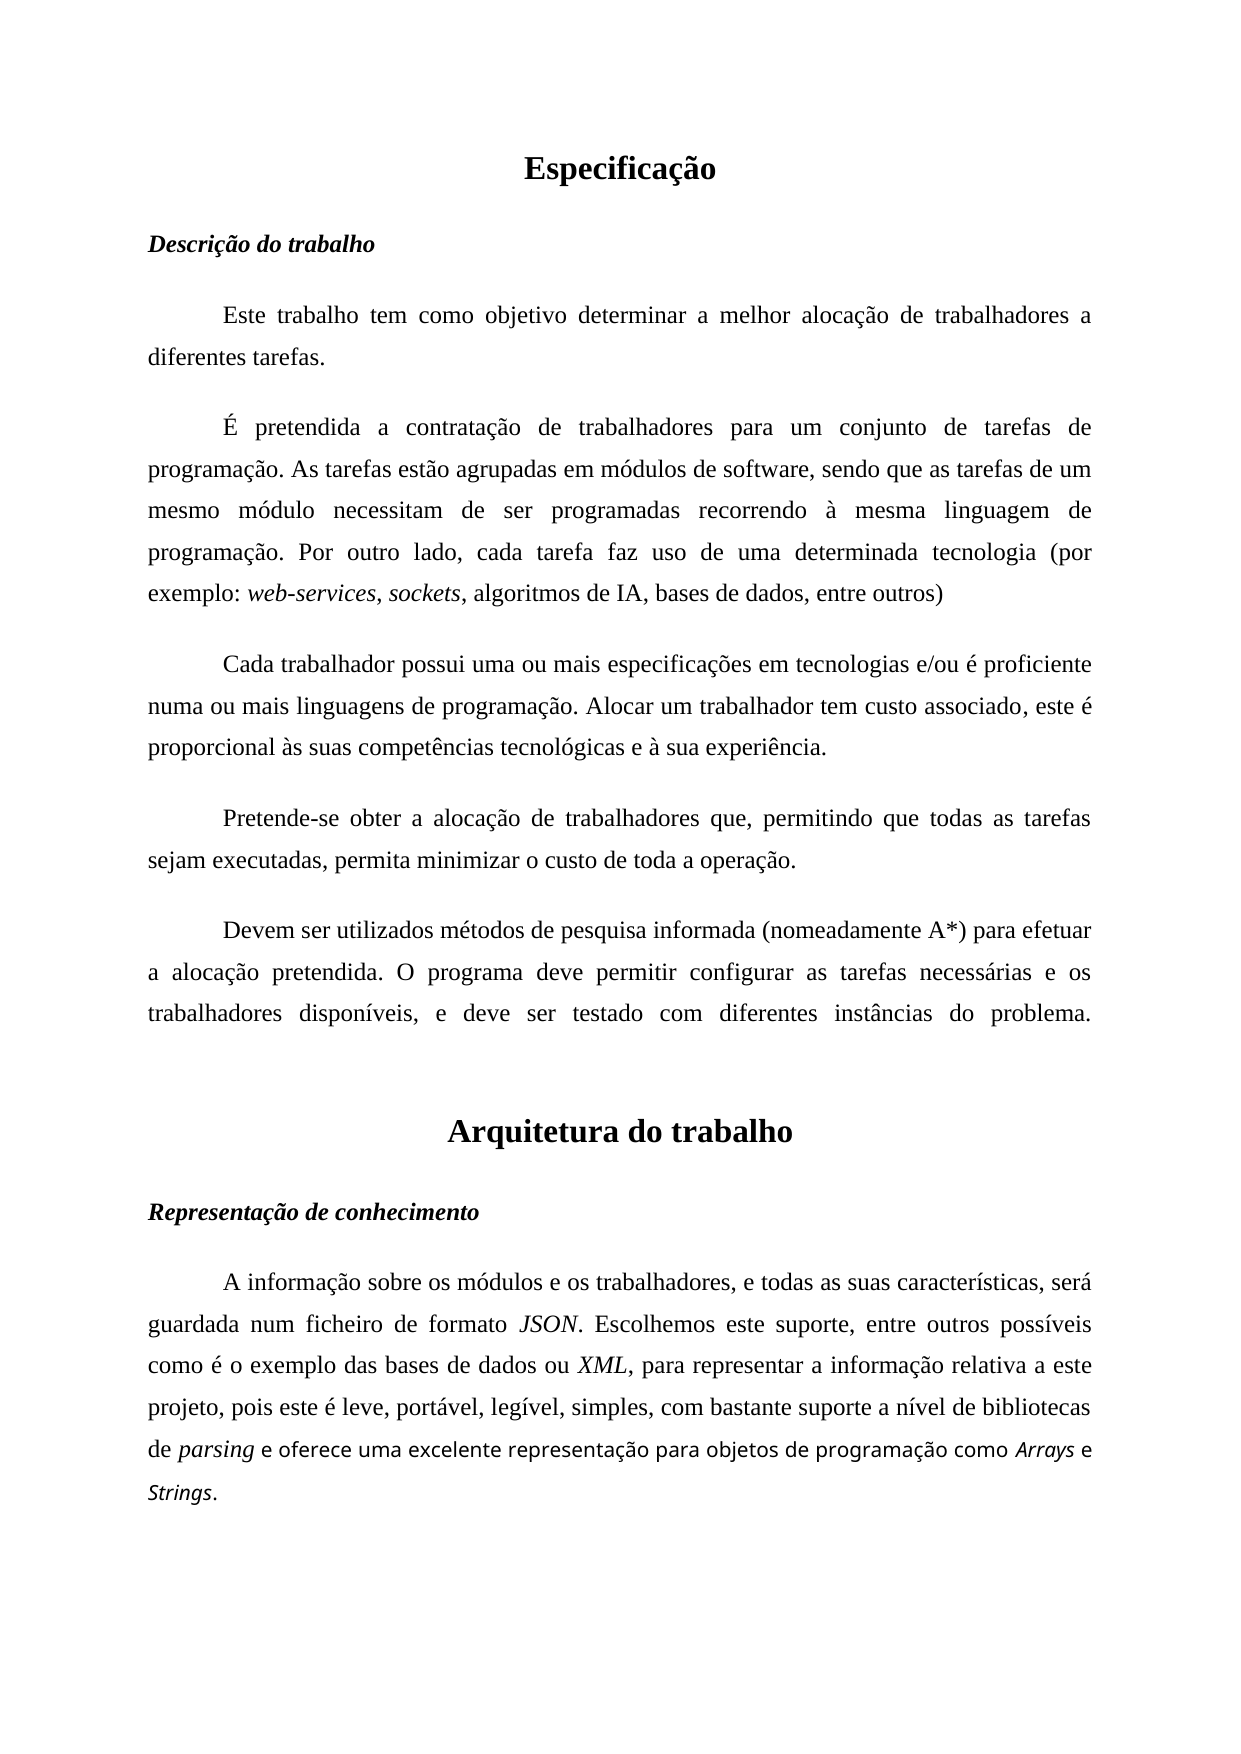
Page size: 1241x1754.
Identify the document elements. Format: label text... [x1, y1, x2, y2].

subtitle Descrição do trabalho [148, 230, 1092, 258]
subtitle Especificação [148, 150, 1092, 187]
text Devem ser utilizados métodos de pesquisa informada (nomeadamente A*) para efetuar a alocação pretendida. O programa deve permitir configurar as tarefas necessárias e os trabalhadores disponíveis, e deve ser testado com diferentes instâncias do problema. [148, 916, 1092, 1070]
subtitle Arquitetura do trabalho [148, 1113, 1092, 1150]
text A informação sobre os módulos e os trabalhadores, e todas as suas características, será guardada num ficheiro de formato JSON. Escolhemos este suporte, entre outros possíveis como é o exemplo das bases de dados ou XML, para representar a informação relativa a este projeto, pois este é leve, portável, legível, simples, com bastante suporte a nível de bibliotecas de parsing e oferece uma excelente representação para objetos de programação como Arrays e Strings. [148, 1268, 1092, 1506]
subtitle Representação de conhecimento [148, 1198, 1092, 1225]
text Cada trabalhador possui uma ou mais especificações em tecnologias e/ou é proficiente numa ou mais linguagens de programação. Alocar um trabalhador tem custo associado, este é proporcional às suas competências tecnológicas e à sua experiência. [148, 650, 1092, 761]
text É pretendida a contratação de trabalhadores para um conjunto de tarefas de programação. As tarefas estão agrupadas em módulos de software, sendo que as tarefas de um mesmo módulo necessitam de ser programadas recorrendo à mesma linguagem de programação. Por outro lado, cada tarefa faz uso de uma determinada tecnologia (por exemplo: web-services, sockets, algoritmos de IA, bases de dados, entre outros) [148, 413, 1092, 607]
text Este trabalho tem como objetivo determinar a melhor alocação de trabalhadores a diferentes tarefas. [148, 301, 1092, 370]
text Pretende-se obter a alocação de trabalhadores que, permitindo que todas as tarefas sejam executadas, permita minimizar o custo de toda a operação. [148, 804, 1092, 873]
